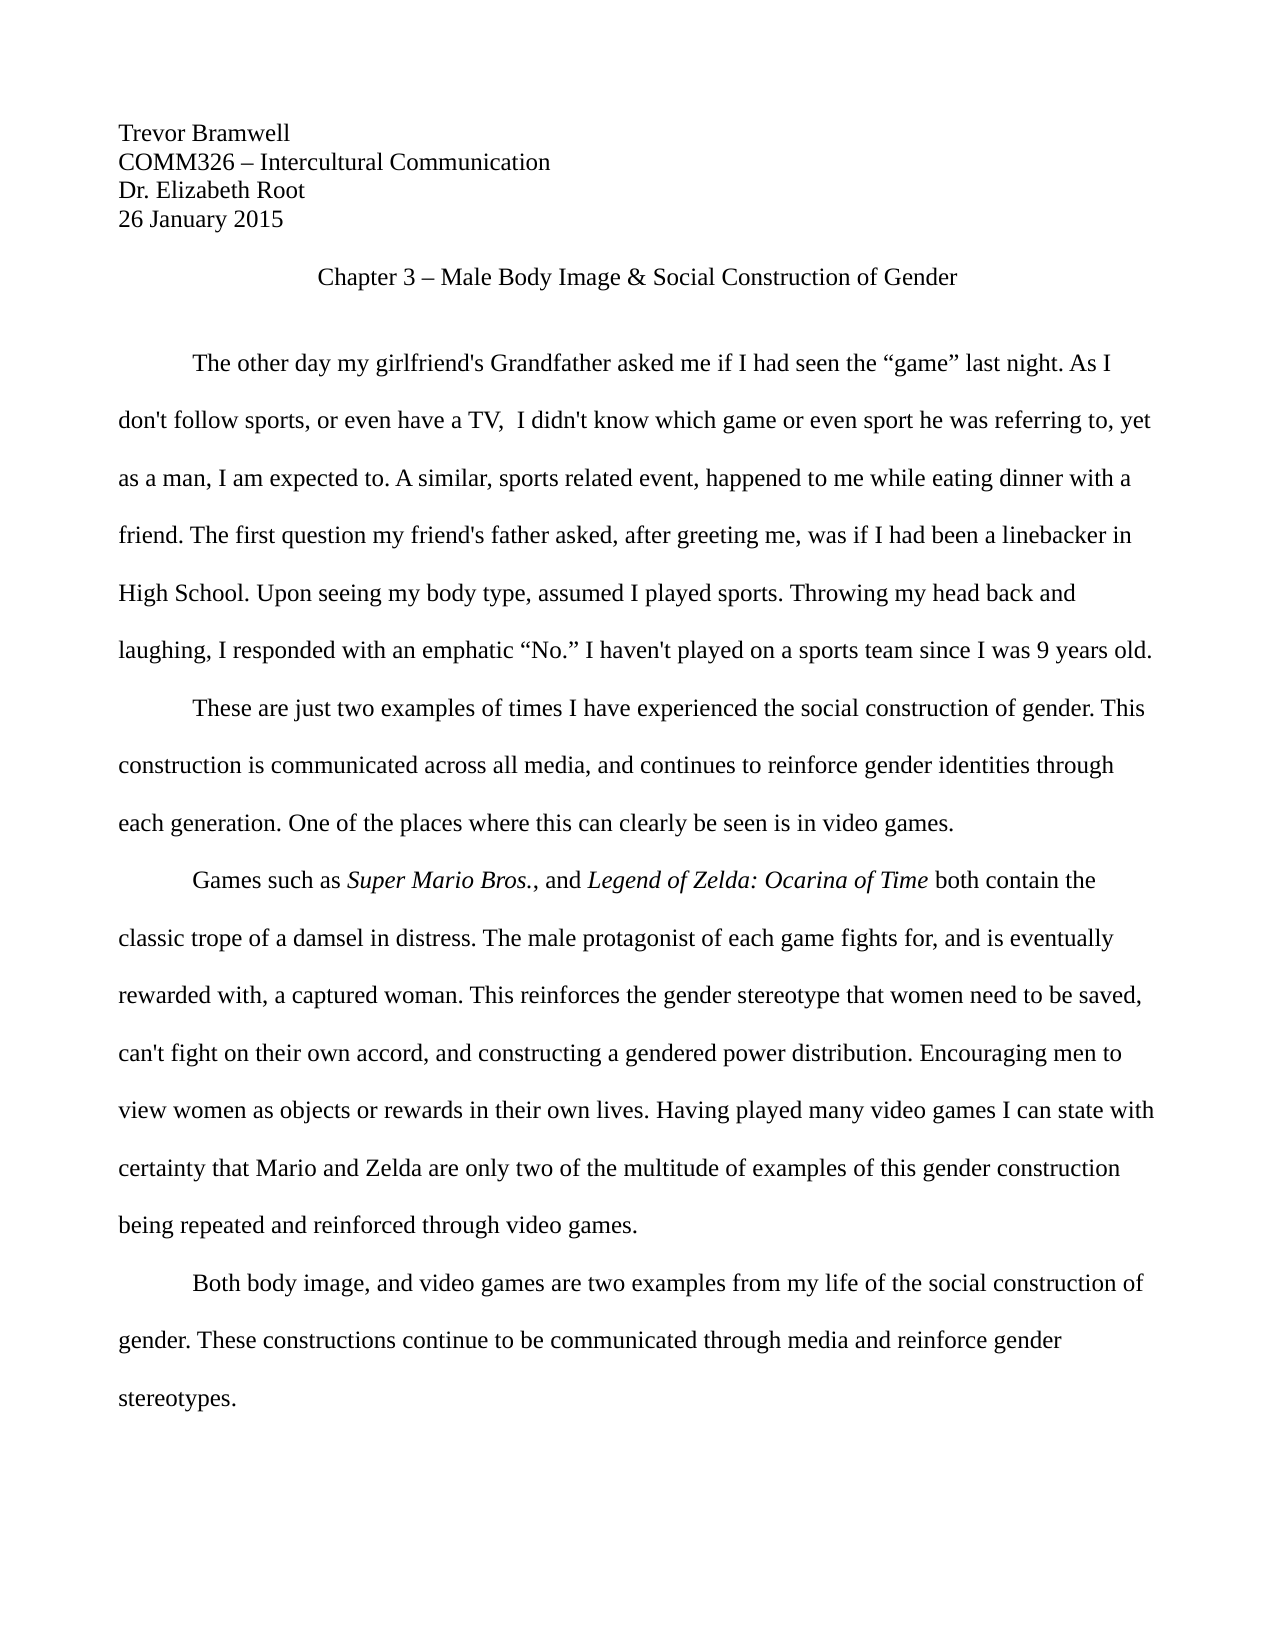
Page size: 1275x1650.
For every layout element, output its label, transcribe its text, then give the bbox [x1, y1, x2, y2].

text 26 January 2015 [118, 204, 1157, 233]
text Chapter 3 – Male Body Image & Social Construction of Gender [118, 262, 1157, 291]
text Games such as Super Mario Bros., and Legend of Zelda: Ocarina of Time both contain the classic trope of a damsel in distress. The male protagonist of each game fights for, and is eventually rewarded with, a captured woman. This reinforces the gender stereotype that women need to be saved, can't fight on their own accord, and constructing a gendered power distribution. Encouraging men to view women as objects or rewards in their own lives. Having played many video games I can state with certainty that Mario and Zelda are only two of the multitude of examples of this gender construction being repeated and reinforced through video games. [118, 866, 1157, 1239]
text Both body image, and video games are two examples from my life of the social construction of gender. These constructions continue to be communicated through media and reinforce gender stereotypes. [118, 1268, 1157, 1412]
text Trevor Bramwell [118, 118, 1157, 147]
text The other day my girlfriend's Grandfather asked me if I had seen the “game” last night. As I don't follow sports, or even have a TV, I didn't know which game or even sport he was referring to, yet as a man, I am expected to. A similar, sports related event, happened to me while eating dinner with a friend. The first question my friend's father asked, after greeting me, was if I had been a linebacker in High School. Upon seeing my body type, assumed I played sports. Throwing my head back and laughing, I responded with an emphatic “No.” I haven't played on a sports team since I was 9 years old. [118, 348, 1157, 664]
text These are just two examples of times I have experienced the social construction of gender. This construction is communicated across all media, and continues to reinforce gender identities through each generation. One of the places where this can clearly be seen is in video games. [118, 693, 1157, 837]
text Dr. Elizabeth Root [118, 176, 1157, 204]
text COMM326 – Intercultural Communication [118, 147, 1157, 176]
